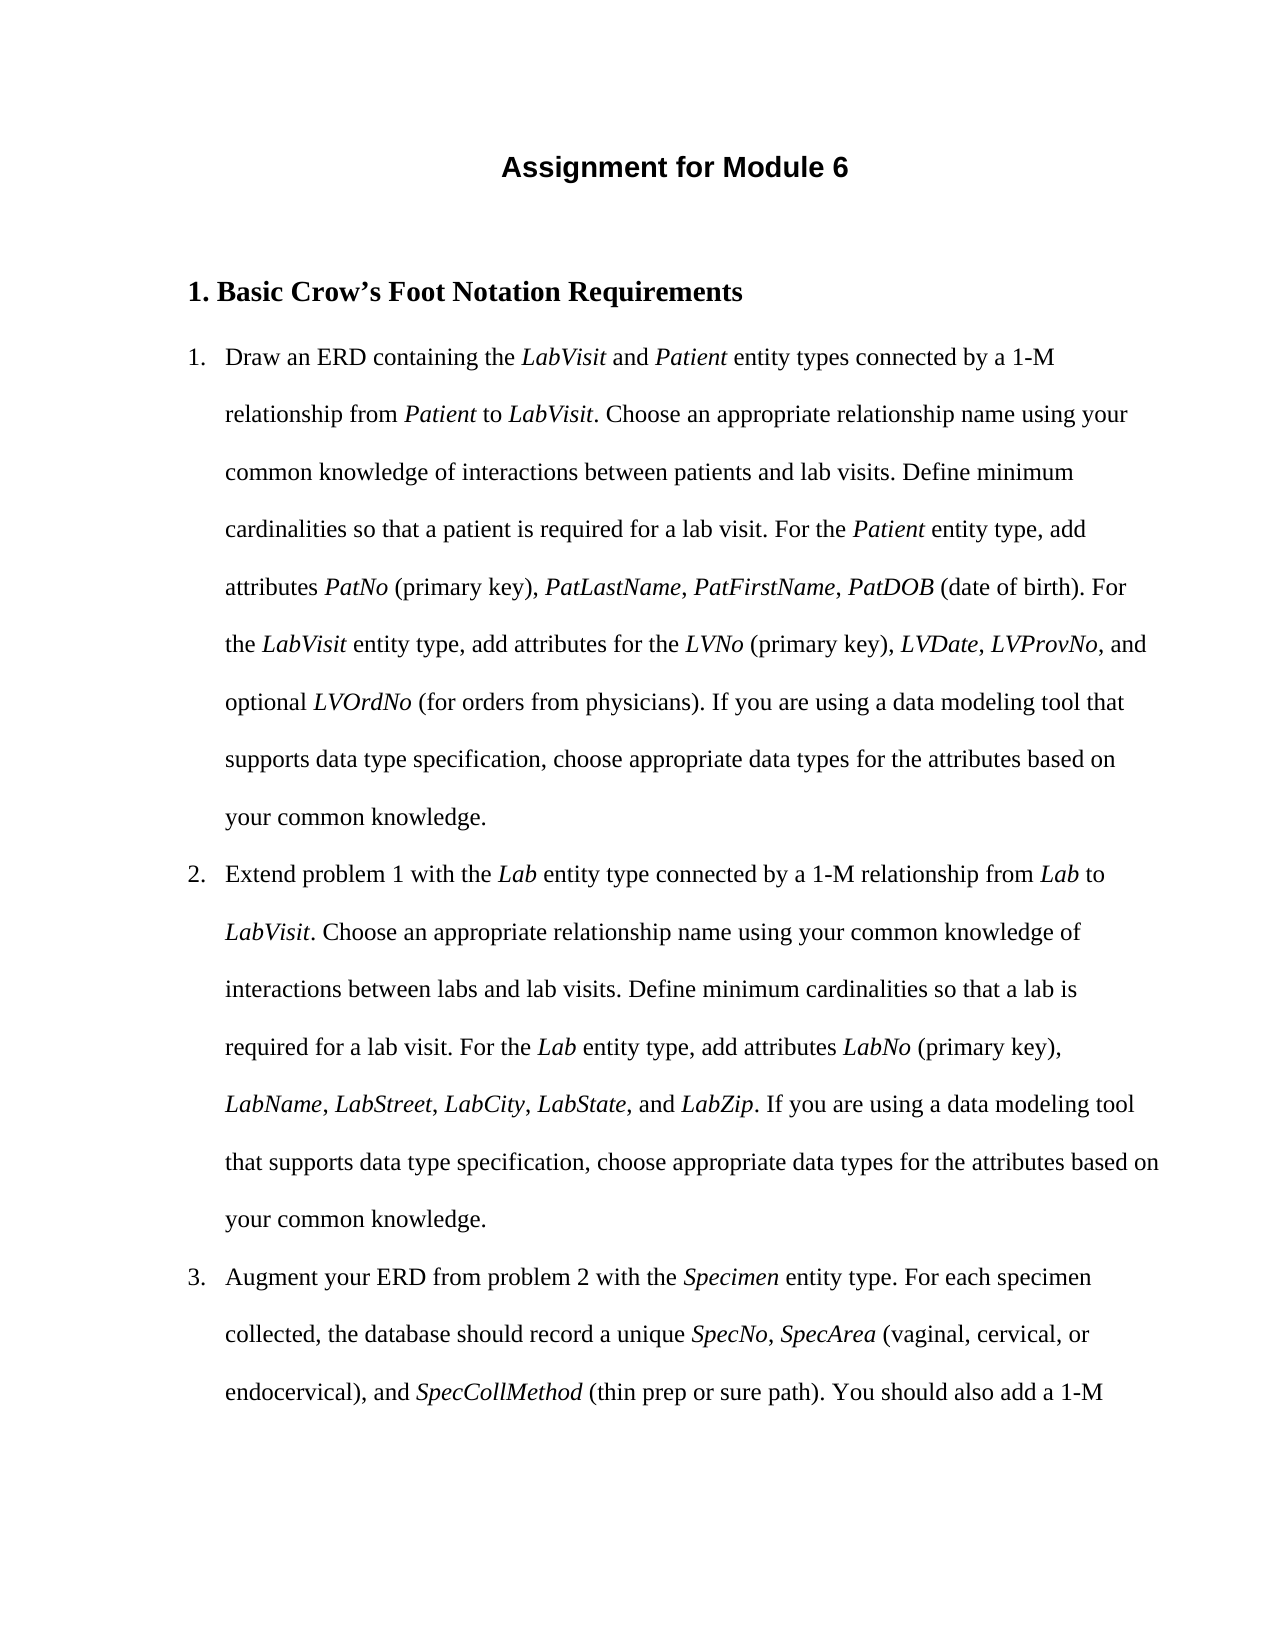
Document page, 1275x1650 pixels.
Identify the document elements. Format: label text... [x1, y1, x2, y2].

text 1. Basic Crow’s Foot Notation Requirements [187, 274, 1162, 308]
subtitle Assignment for Module 6 [187, 150, 1162, 183]
list Draw an ERD containing the LabVisit and Patient entity types connected by a 1-M relationship from Patient to LabVisit. Choose an appropriate relationship name using your common knowledge of interactions between patients and lab visits. Define minimum cardinalities so that a patient is required for a lab visit. For the Patient entity type, add attributes PatNo (primary key), PatLastName, PatFirstName, PatDOB (date of birth). For the LabVisit entity type, add attributes for the LVNo (primary key), LVDate, LVProvNo, and optional LVOrdNo (for orders from physicians). If you are using a data modeling tool that supports data type specification, choose appropriate data types for the attributes based on your common knowledge. [187, 342, 1162, 830]
list Augment your ERD from problem 2 with the Specimen entity type. For each specimen collected, the database should record a unique SpecNo, SpecArea (vaginal, cervical, or endocervical), and SpecCollMethod (thin prep or sure path). You should also add a 1-M [187, 1262, 1162, 1405]
list Extend problem 1 with the Lab entity type connected by a 1-M relationship from Lab to LabVisit. Choose an appropriate relationship name using your common knowledge of interactions between labs and lab visits. Define minimum cardinalities so that a lab is required for a lab visit. For the Lab entity type, add attributes LabNo (primary key), LabName, LabStreet, LabCity, LabState, and LabZip. If you are using a data modeling tool that supports data type specification, choose appropriate data types for the attributes based on your common knowledge. [187, 859, 1162, 1233]
